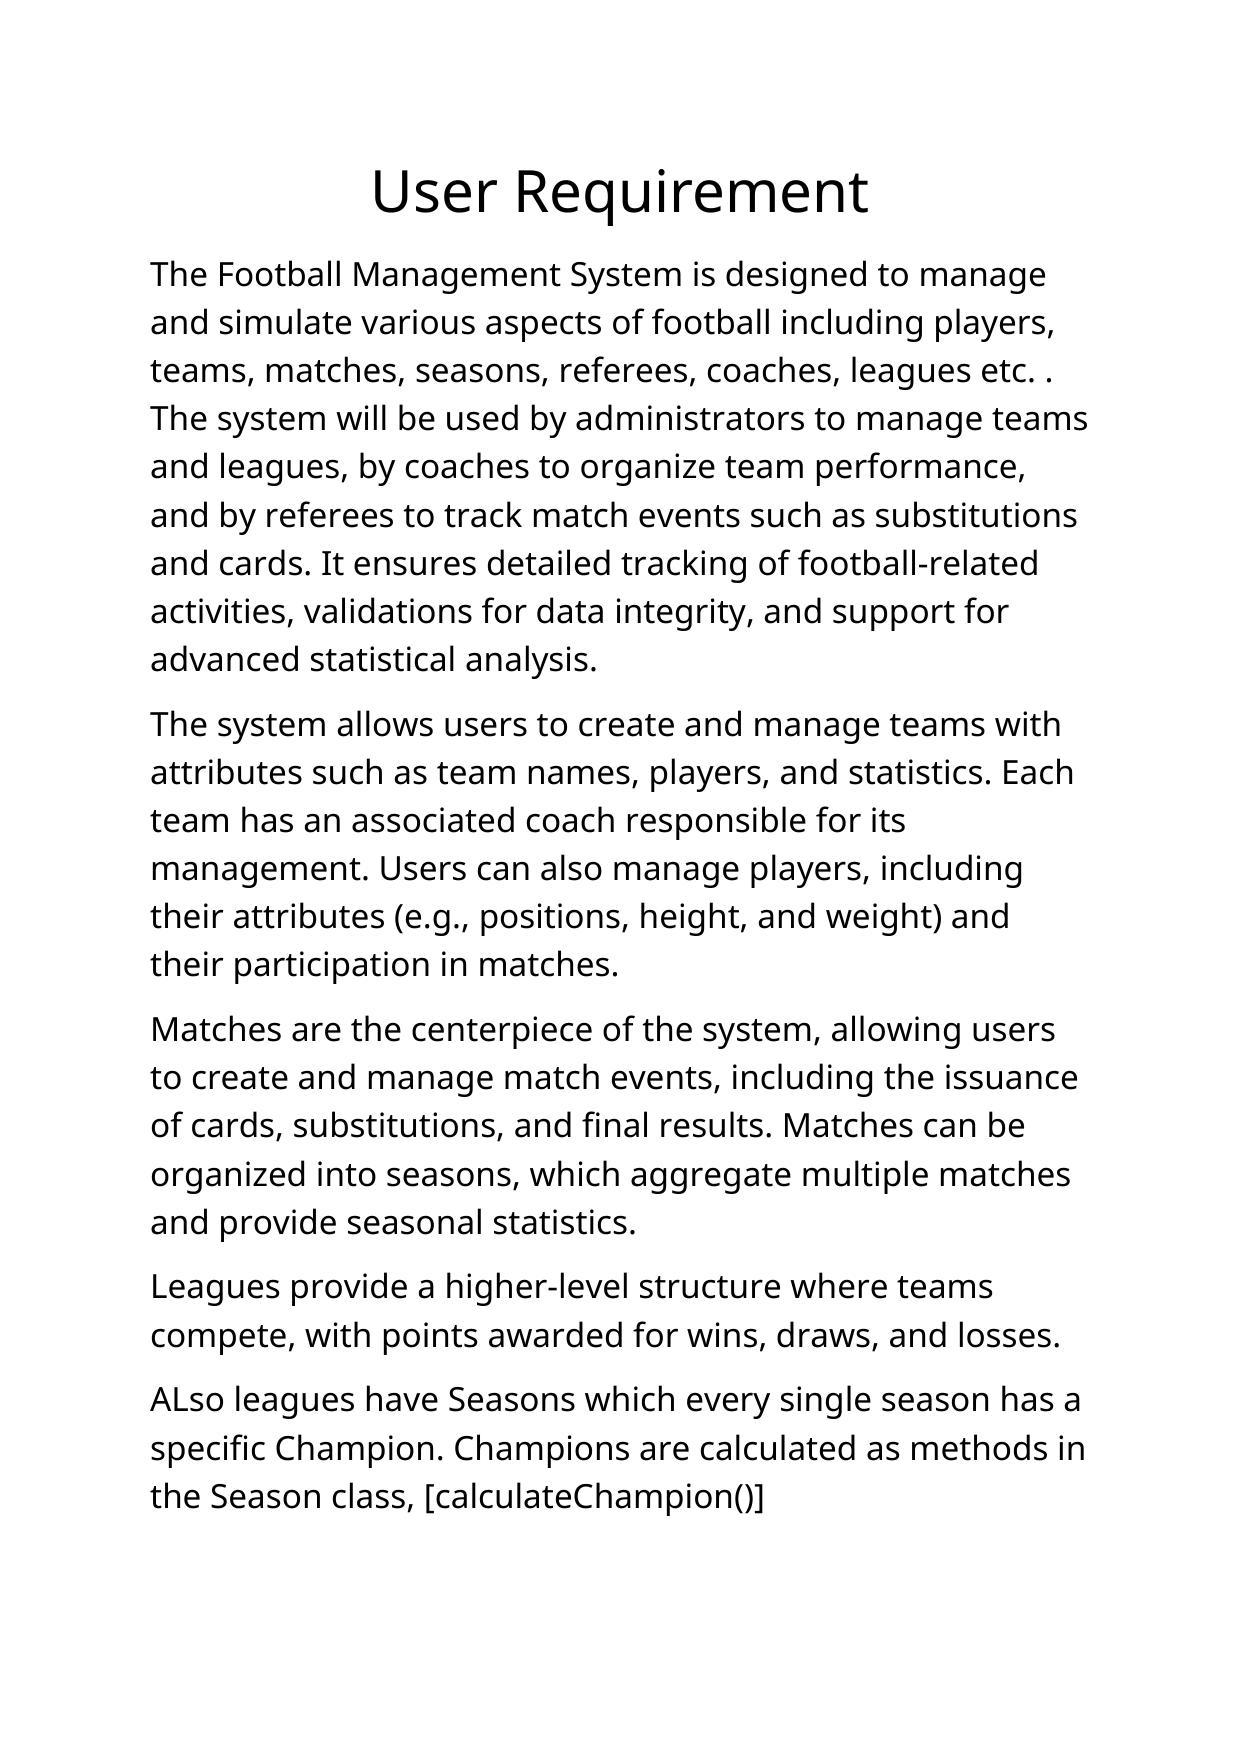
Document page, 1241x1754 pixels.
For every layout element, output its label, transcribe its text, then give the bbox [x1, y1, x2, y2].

text The Football Management System is designed to manage and simulate various aspects of football including players, teams, matches, seasons, referees, coaches, leagues etc. . The system will be used by administrators to manage teams and leagues, by coaches to organize team performance, and by referees to track match events such as substitutions and cards. It ensures detailed tracking of football-related activities, validations for data integrity, and support for advanced statistical analysis. [150, 251, 1090, 681]
text Leagues provide a higher-level structure where teams compete, with points awarded for wins, draws, and losses. [150, 1263, 1090, 1357]
text User Requirement [150, 150, 1090, 229]
text Matches are the centerpiece of the system, allowing users to create and manage match events, including the issuance of cards, substitutions, and final results. Matches can be organized into seasons, which aggregate multiple matches and provide seasonal statistics. [150, 1006, 1090, 1244]
text The system allows users to create and manage teams with attributes such as team names, players, and statistics. Each team has an associated coach responsible for its management. Users can also manage players, including their attributes (e.g., positions, height, and weight) and their participation in matches. [150, 701, 1090, 987]
text ALso leagues have Seasons which every single season has a specific Champion. Champions are calculated as methods in the Season class, [calculateChampion()] [150, 1376, 1090, 1518]
